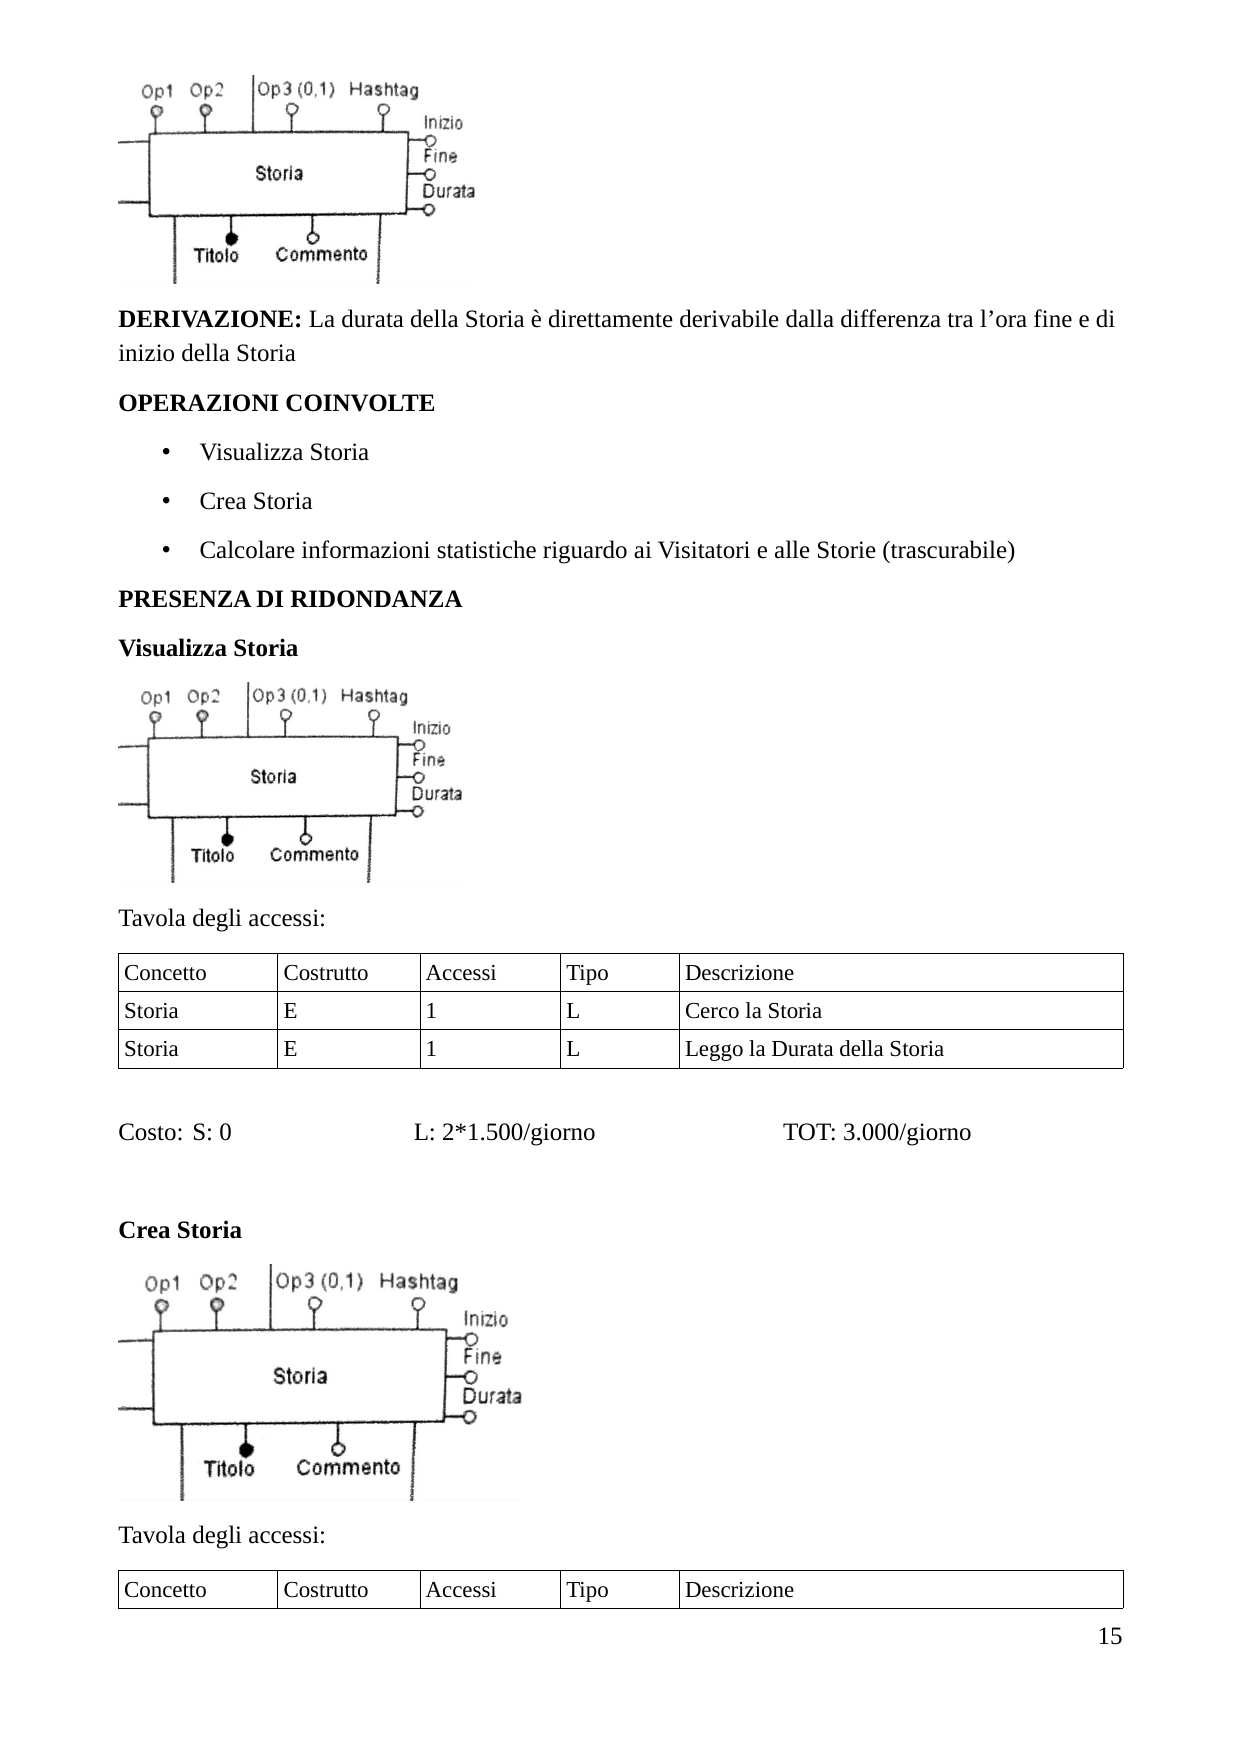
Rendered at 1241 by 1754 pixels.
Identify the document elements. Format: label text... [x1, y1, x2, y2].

text Tavola degli accessi: [118, 1520, 1122, 1549]
table_header Accessi [421, 1571, 560, 1608]
text OPERAZIONI COINVOLTE [118, 388, 1122, 416]
table_header Costrutto [278, 1571, 420, 1608]
text Costo: S: 0 L: 2*1.500/giorno TOT: 3.000/giorno [118, 1117, 1122, 1146]
text Visualizza Storia [118, 633, 1122, 662]
text DERIVAZIONE: La durata della Storia è direttamente derivabile dalla differenza tra l’ora fine e di inizio della Storia [118, 304, 1122, 367]
table_header Tipo [561, 954, 679, 991]
table_header Tipo [561, 1571, 679, 1608]
table_cell Storia [119, 992, 277, 1029]
text Crea Storia [118, 1215, 1122, 1244]
table_header Accessi [421, 954, 560, 991]
table_cell L [561, 1030, 679, 1067]
table_header Descrizione [680, 1571, 1123, 1608]
table_cell Storia [119, 1030, 277, 1067]
table_cell Cerco la Storia [680, 992, 1123, 1029]
table_header Descrizione [680, 954, 1123, 991]
table_header Costrutto [278, 954, 420, 991]
table_cell L [561, 992, 679, 1029]
table_cell E [278, 992, 420, 1029]
text Tavola degli accessi: [118, 903, 1122, 932]
table_cell 1 [421, 992, 560, 1029]
table_cell Leggo la Durata della Storia [680, 1030, 1123, 1067]
table_cell E [278, 1030, 420, 1067]
list Crea Storia [162, 486, 1122, 514]
list Calcolare informazioni statistiche riguardo ai Visitatori e alle Storie (trascurabile) [162, 535, 1122, 563]
table_cell 1 [421, 1030, 560, 1067]
table_header Concetto [119, 954, 277, 991]
table_header Concetto [119, 1571, 277, 1608]
text PRESENZA DI RIDONDANZA [118, 584, 1122, 613]
list Visualizza Storia [162, 437, 1122, 465]
